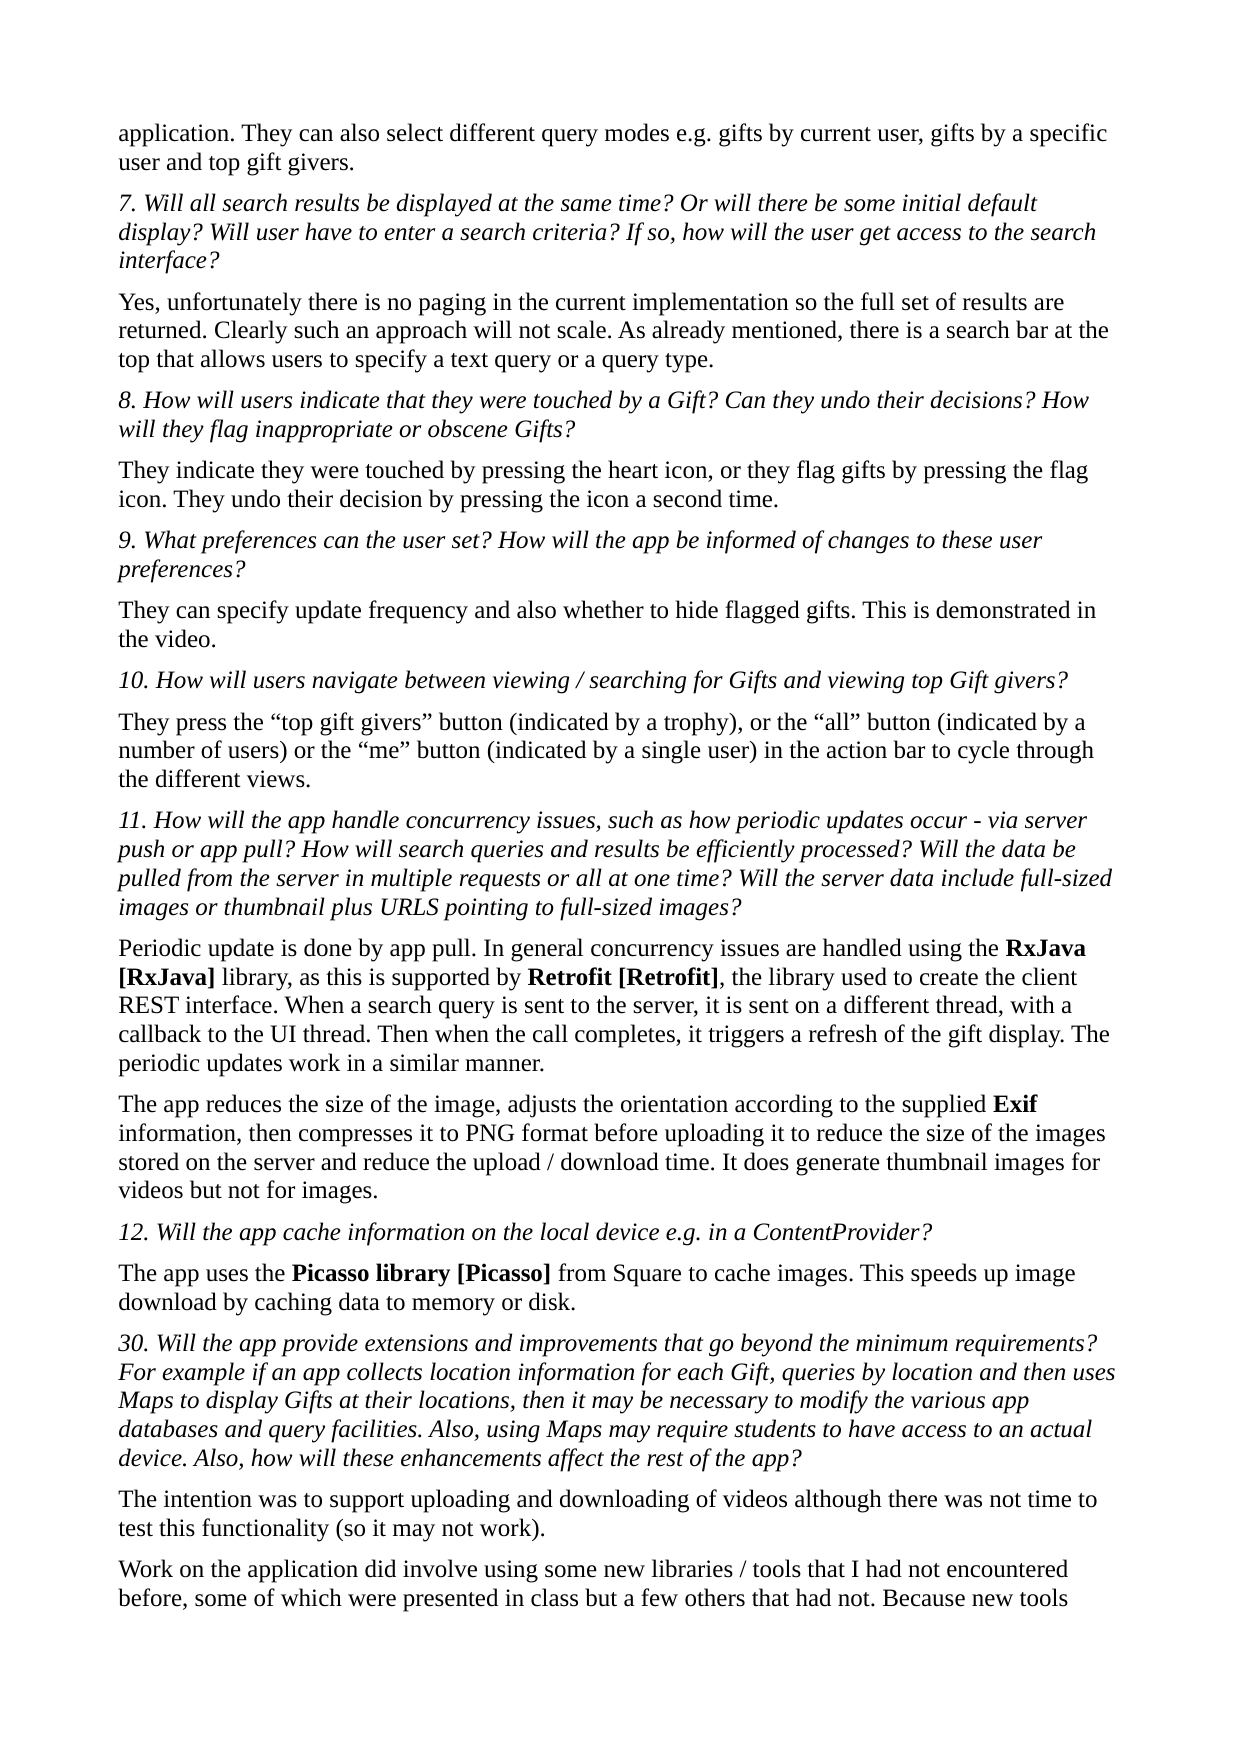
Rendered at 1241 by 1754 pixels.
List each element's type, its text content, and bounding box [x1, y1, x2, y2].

text The app uses the Picasso library [Picasso] from Square to cache images. This speeds up image download by caching data to memory or disk. [118, 1258, 1122, 1316]
text Periodic update is done by app pull. In general concurrency issues are handled using the RxJava [RxJava] library, as this is supported by Retrofit [Retrofit], the library used to create the client REST interface. When a search query is sent to the server, it is sent on a different thread, with a callback to the UI thread. Then when the call completes, it triggers a refresh of the gift display. The periodic updates work in a similar manner. [118, 933, 1122, 1077]
text They can specify update frequency and also whether to hide flagged gifts. This is demonstrated in the video. [118, 596, 1122, 653]
text The intention was to support uploading and downloading of videos although there was not time to test this functionality (so it may not work). [118, 1484, 1122, 1542]
text Work on the application did involve using some new libraries / tools that I had not encountered before, some of which were presented in class but a few others that had not. Because new tools [118, 1554, 1122, 1612]
text application. They can also select different query modes e.g. gifts by current user, gifts by a specific user and top gift givers. [118, 118, 1122, 176]
text 30. Will the app provide extensions and improvements that go beyond the minimum requirements? For example if an app collects location information for each Gift, queries by location and then uses Maps to display Gifts at their locations, then it may be necessary to modify the various app databases and query facilities. Also, using Maps may require students to have access to an actual device. Also, how will these enhancements affect the rest of the app? [118, 1328, 1122, 1472]
text They indicate they were touched by pressing the heart icon, or they flag gifts by pressing the flag icon. They undo their decision by pressing the icon a second time. [118, 456, 1122, 513]
text 9. What preferences can the user set? How will the app be informed of changes to these user preferences? [118, 526, 1122, 583]
text 7. Will all search results be displayed at the same time? Or will there be some initial default display? Will user have to enter a search criteria? If so, how will the user get access to the search interface? [118, 188, 1122, 274]
text 10. How will users navigate between viewing / searching for Gifts and viewing top Gift givers? [118, 666, 1122, 694]
text 11. How will the app handle concurrency issues, such as how periodic updates occur - via server push or app pull? How will search queries and results be efficiently processed? Will the data be pulled from the server in multiple requests or all at one time? Will the server data include full-sized images or thumbnail plus URLS pointing to full-sized images? [118, 806, 1122, 921]
text The app reduces the size of the image, adjusts the orientation according to the supplied Exif information, then compresses it to PNG format before uploading it to reduce the size of the images stored on the server and reduce the upload / download time. It does generate thumbnail images for videos but not for images. [118, 1089, 1122, 1204]
text 12. Will the app cache information on the local device e.g. in a ContentProvider? [118, 1217, 1122, 1246]
text 8. How will users indicate that they were touched by a Gift? Can they undo their decisions? How will they flag inappropriate or obscene Gifts? [118, 386, 1122, 443]
text Yes, unfortunately there is no paging in the current implementation so the full set of results are returned. Clearly such an approach will not scale. As already mentioned, there is a search bar at the top that allows users to specify a text query or a query type. [118, 287, 1122, 373]
text They press the “top gift givers” button (indicated by a trophy), or the “all” button (indicated by a number of users) or the “me” button (indicated by a single user) in the action bar to cycle through the different views. [118, 707, 1122, 793]
